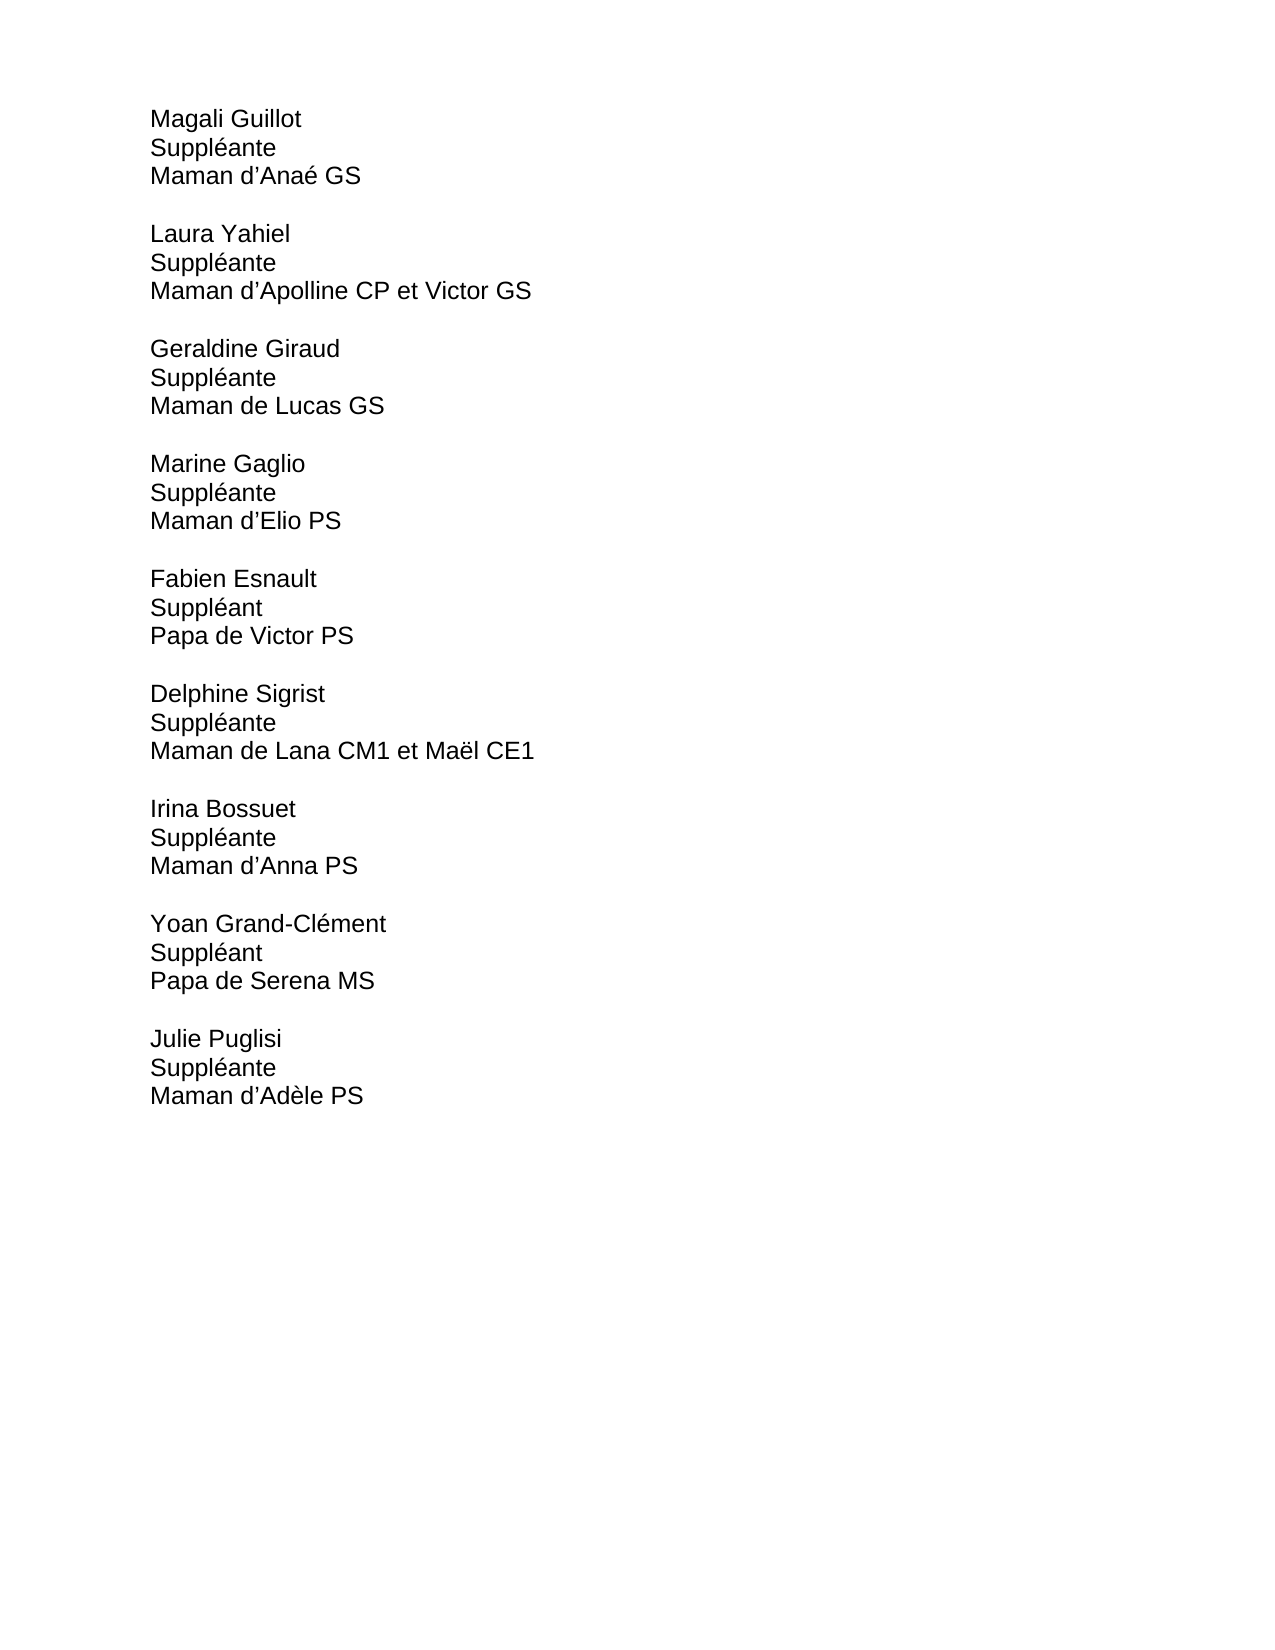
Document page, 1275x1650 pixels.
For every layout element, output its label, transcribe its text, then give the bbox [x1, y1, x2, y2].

text Maman d’Anaé GS [150, 161, 1125, 190]
text Papa de Serena MS [150, 966, 1125, 995]
text Geraldine Giraud [150, 334, 1125, 362]
text Suppléante [150, 477, 1125, 506]
text Maman d’Apolline CP et Victor GS [150, 276, 1125, 305]
text Maman de Lana CM1 et Maël CE1 [150, 736, 1125, 765]
text Suppléante [150, 707, 1125, 736]
text Marine Gaglio [150, 449, 1125, 477]
text Laura Yahiel [150, 219, 1125, 247]
text Papa de Victor PS [150, 621, 1125, 650]
text Suppléant [150, 592, 1125, 621]
text Suppléant [150, 937, 1125, 966]
text Magali Guillot [150, 104, 1125, 132]
text Suppléante [150, 247, 1125, 276]
text Irina Bossuet [150, 794, 1125, 822]
text Maman d’Adèle PS [150, 1081, 1125, 1110]
text Maman d’Elio PS [150, 506, 1125, 535]
text Suppléante [150, 822, 1125, 851]
text Suppléante [150, 132, 1125, 161]
text Julie Puglisi [150, 1024, 1125, 1052]
text Suppléante [150, 1052, 1125, 1081]
text Maman de Lucas GS [150, 391, 1125, 420]
text Delphine Sigrist [150, 679, 1125, 707]
text Yoan Grand-Clément [150, 909, 1125, 937]
text Fabien Esnault [150, 564, 1125, 592]
text Suppléante [150, 362, 1125, 391]
text Maman d’Anna PS [150, 851, 1125, 880]
